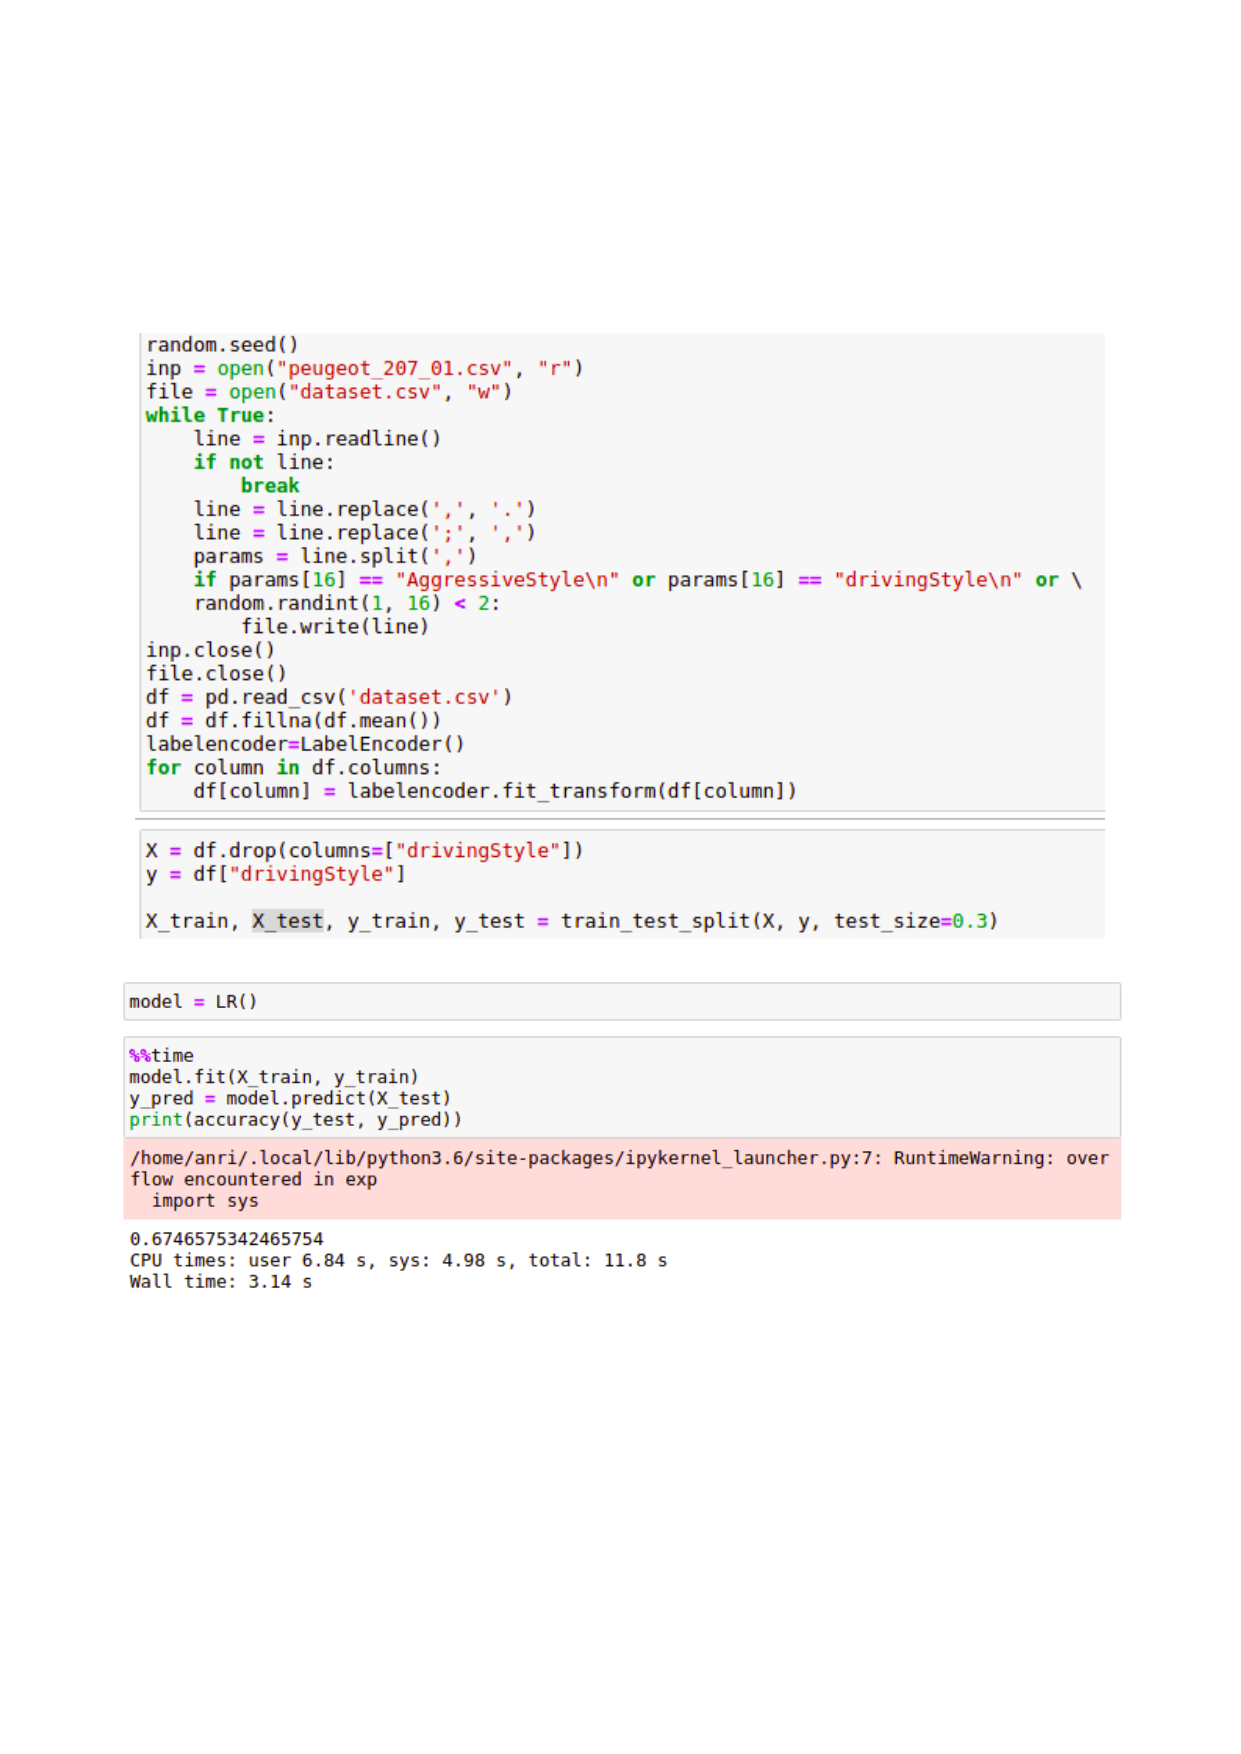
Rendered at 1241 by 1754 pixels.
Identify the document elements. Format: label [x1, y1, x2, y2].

picture [118, 981, 1123, 1305]
picture [135, 333, 1106, 939]
